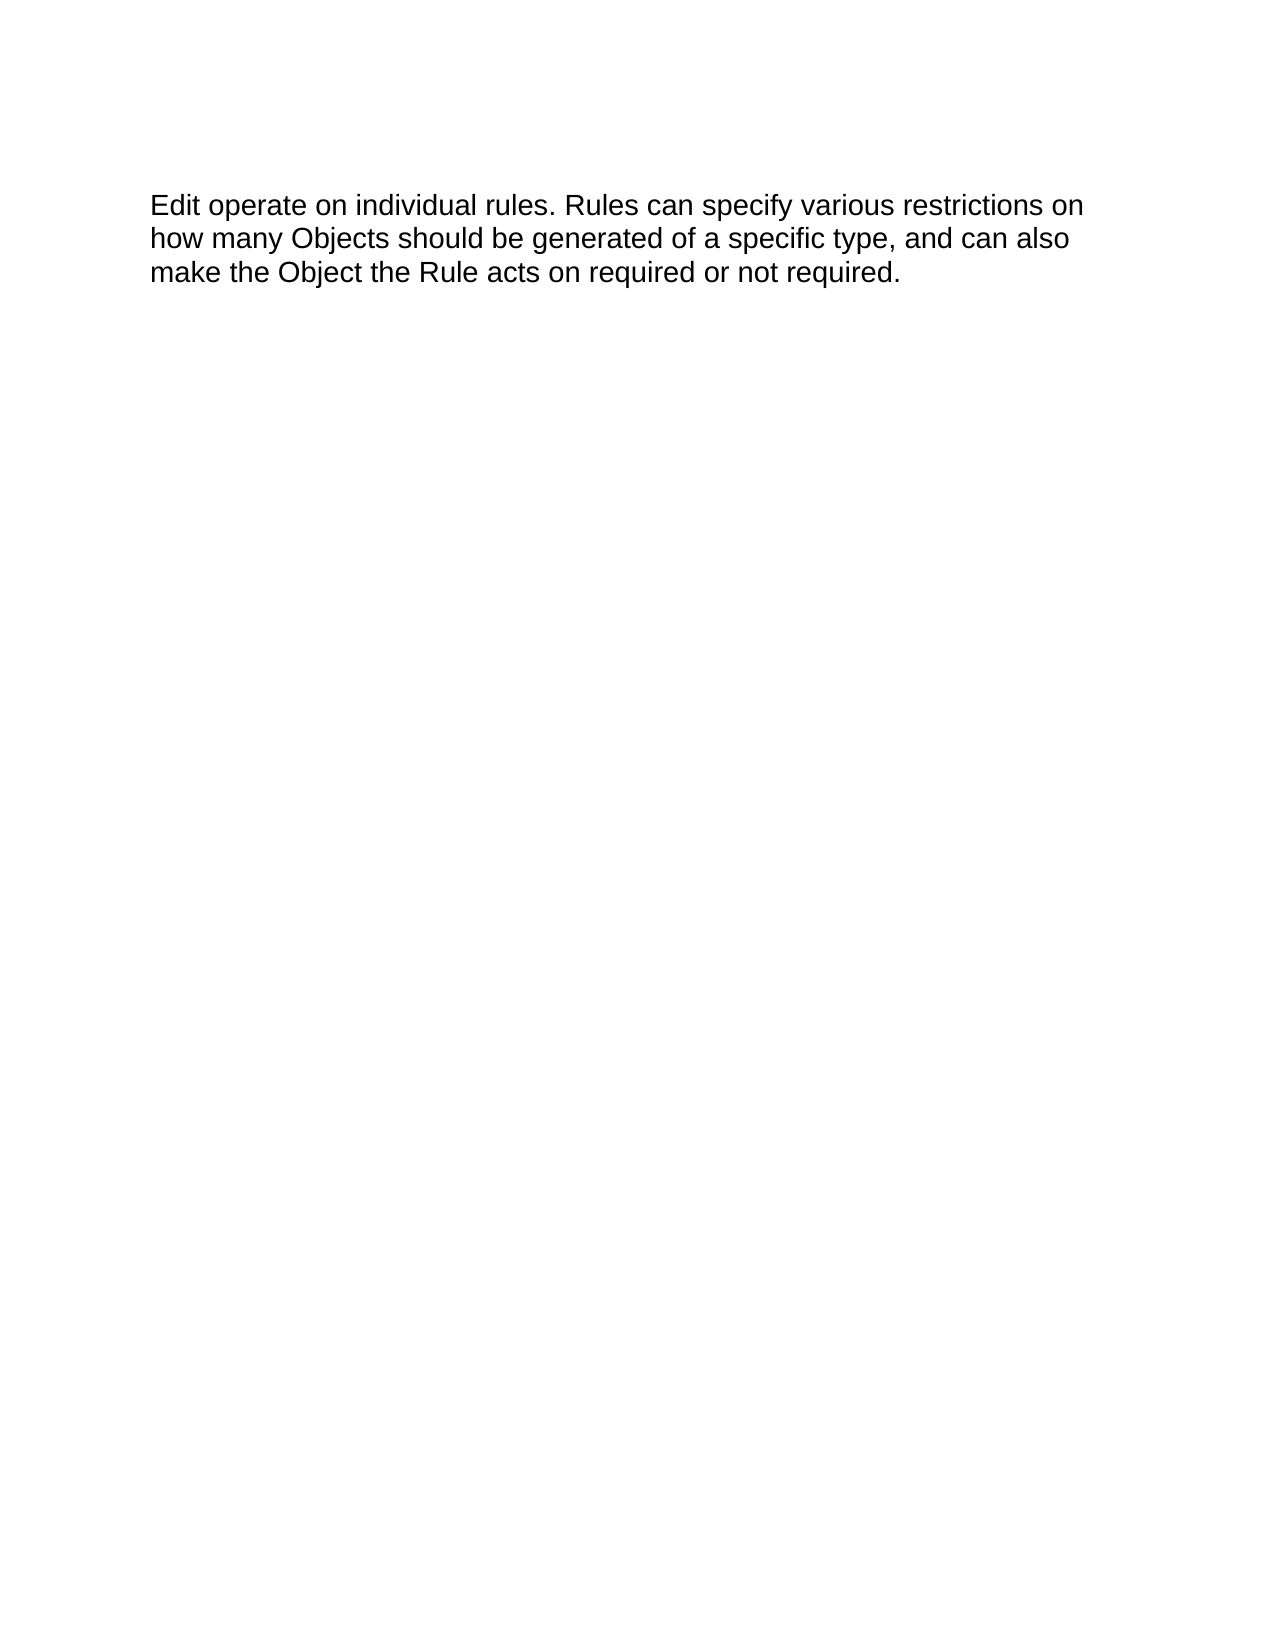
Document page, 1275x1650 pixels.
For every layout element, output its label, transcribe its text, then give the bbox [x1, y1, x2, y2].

text Edit operate on individual rules. Rules can specify various restrictions on how many Objects should be generated of a specific type, and can also make the Object the Rule acts on required or not required. [150, 187, 1125, 288]
